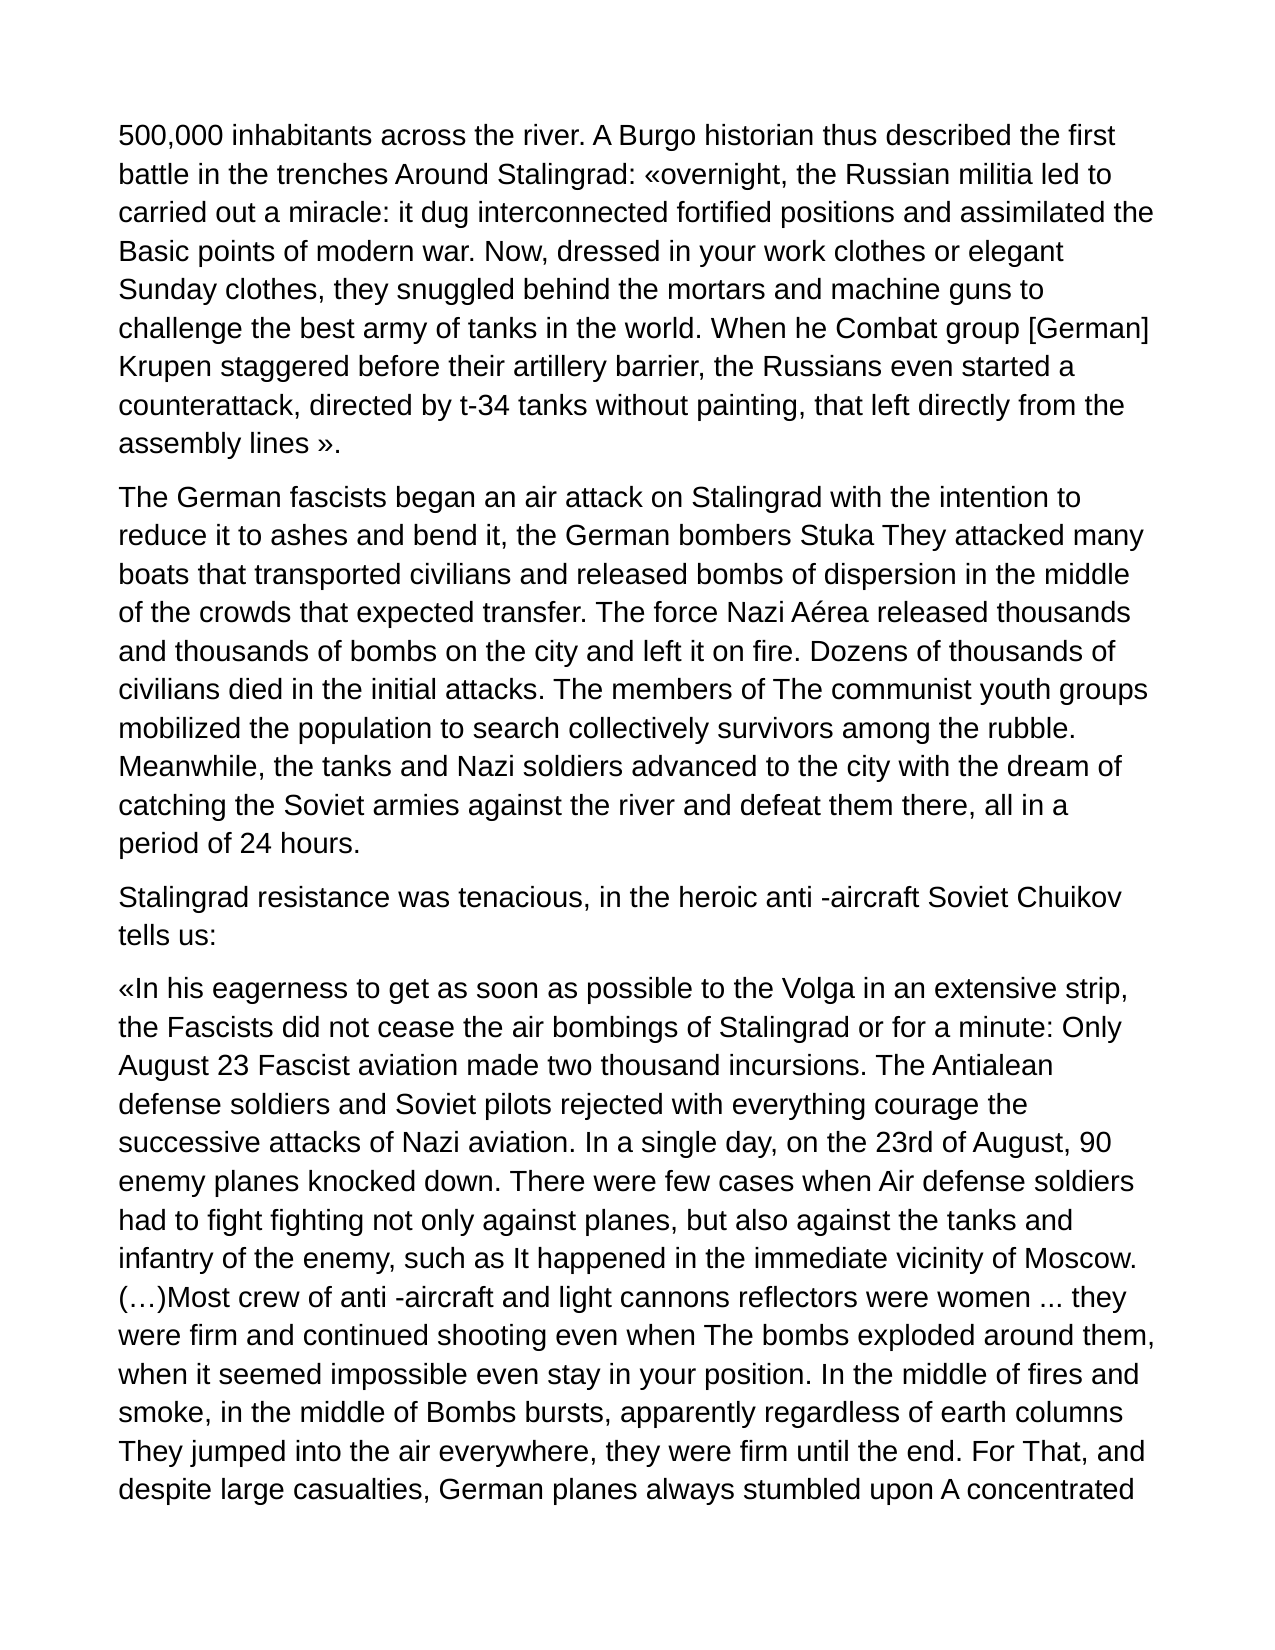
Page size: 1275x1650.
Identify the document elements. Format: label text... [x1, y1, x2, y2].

text «In his eagerness to get as soon as possible to the Volga in an extensive strip, the Fascists did not cease the air bombings of Stalingrad or for a minute: Only August 23 Fascist aviation made two thousand incursions. The Antialean defense soldiers and Soviet pilots rejected with everything courage the successive attacks of Nazi aviation. In a single day, on the 23rd of August, 90 enemy planes knocked down. There were few cases when Air defense soldiers had to fight fighting not only against planes, but also against the tanks and infantry of the enemy, such as It happened in the immediate vicinity of Moscow.(…)Most crew of anti -aircraft and light cannons reflectors were women ... they were firm and continued shooting even when The bombs exploded around them, when it seemed impossible even stay in your position. In the middle of fires and smoke, in the middle of Bombs bursts, apparently regardless of earth columns They jumped into the air everywhere, they were firm until the end. For That, and despite large casualties, German planes always stumbled upon A concentrated [118, 971, 1157, 1506]
text The German fascists began an air attack on Stalingrad with the intention to reduce it to ashes and bend it, the German bombers Stuka They attacked many boats that transported civilians and released bombs of dispersion in the middle of the crowds that expected transfer. The force Nazi Aérea released thousands and thousands of bombs on the city and left it on fire. Dozens of thousands of civilians died in the initial attacks. The members of The communist youth groups mobilized the population to search collectively survivors among the rubble. Meanwhile, the tanks and Nazi soldiers advanced to the city with the dream of catching the Soviet armies against the river and defeat them there, all in a period of 24 hours. [118, 479, 1157, 860]
text Stalingrad resistance was tenacious, in the heroic anti -aircraft Soviet Chuikov tells us: [118, 879, 1157, 952]
text 500,000 inhabitants across the river. A Burgo historian thus described the first battle in the trenches Around Stalingrad: «overnight, the Russian militia led to carried out a miracle: it dug interconnected fortified positions and assimilated the Basic points of modern war. Now, dressed in your work clothes or elegant Sunday clothes, they snuggled behind the mortars and machine guns to challenge the best army of tanks in the world. When he Combat group [German] Krupen staggered before their artillery barrier, the Russians even started a counterattack, directed by t-34 tanks without painting, that left directly from the assembly lines ». [118, 118, 1157, 460]
